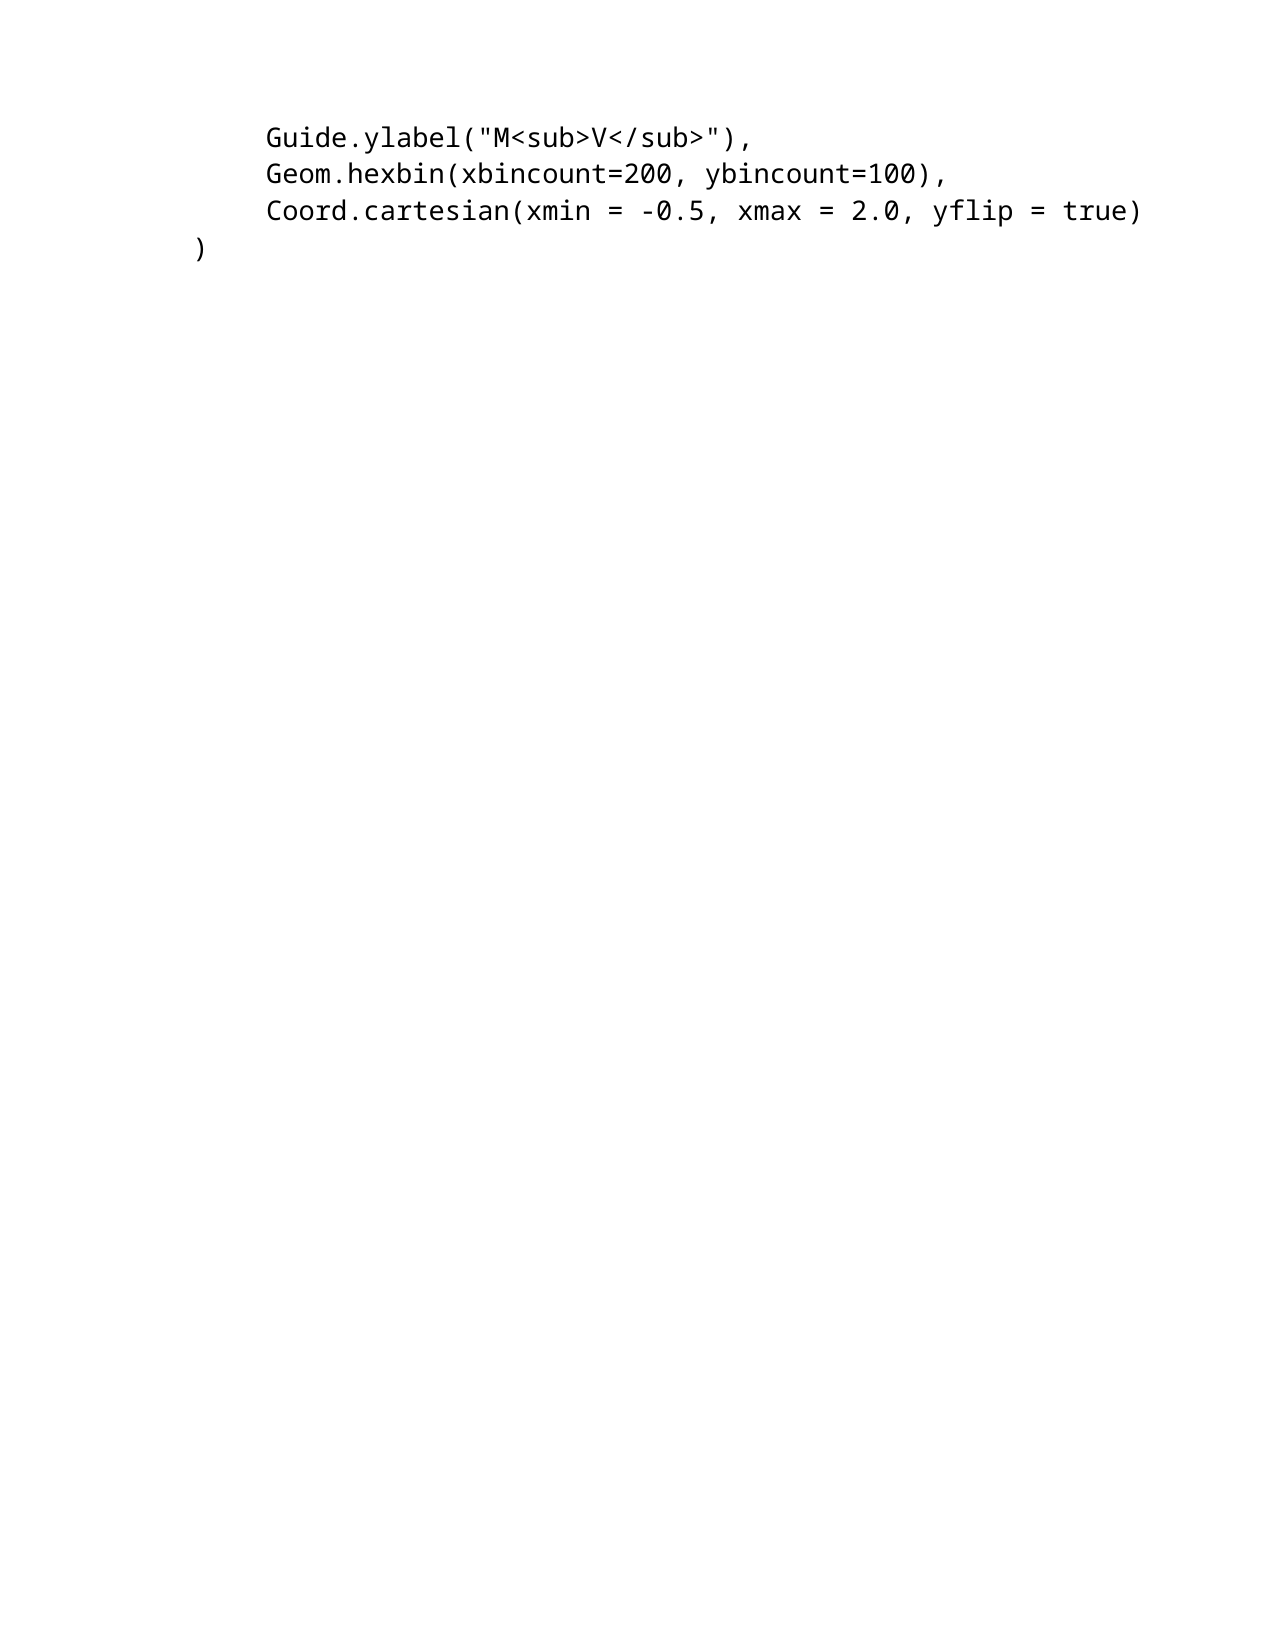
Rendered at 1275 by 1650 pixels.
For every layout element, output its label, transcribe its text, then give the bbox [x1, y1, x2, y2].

text ) [118, 229, 1157, 266]
text Guide.ylabel("M<sub>V</sub>"), [118, 118, 1157, 155]
text Geom.hexbin(xbincount=200, ybincount=100), [118, 155, 1157, 192]
text Coord.cartesian(xmin = -0.5, xmax = 2.0, yflip = true) [118, 192, 1157, 229]
